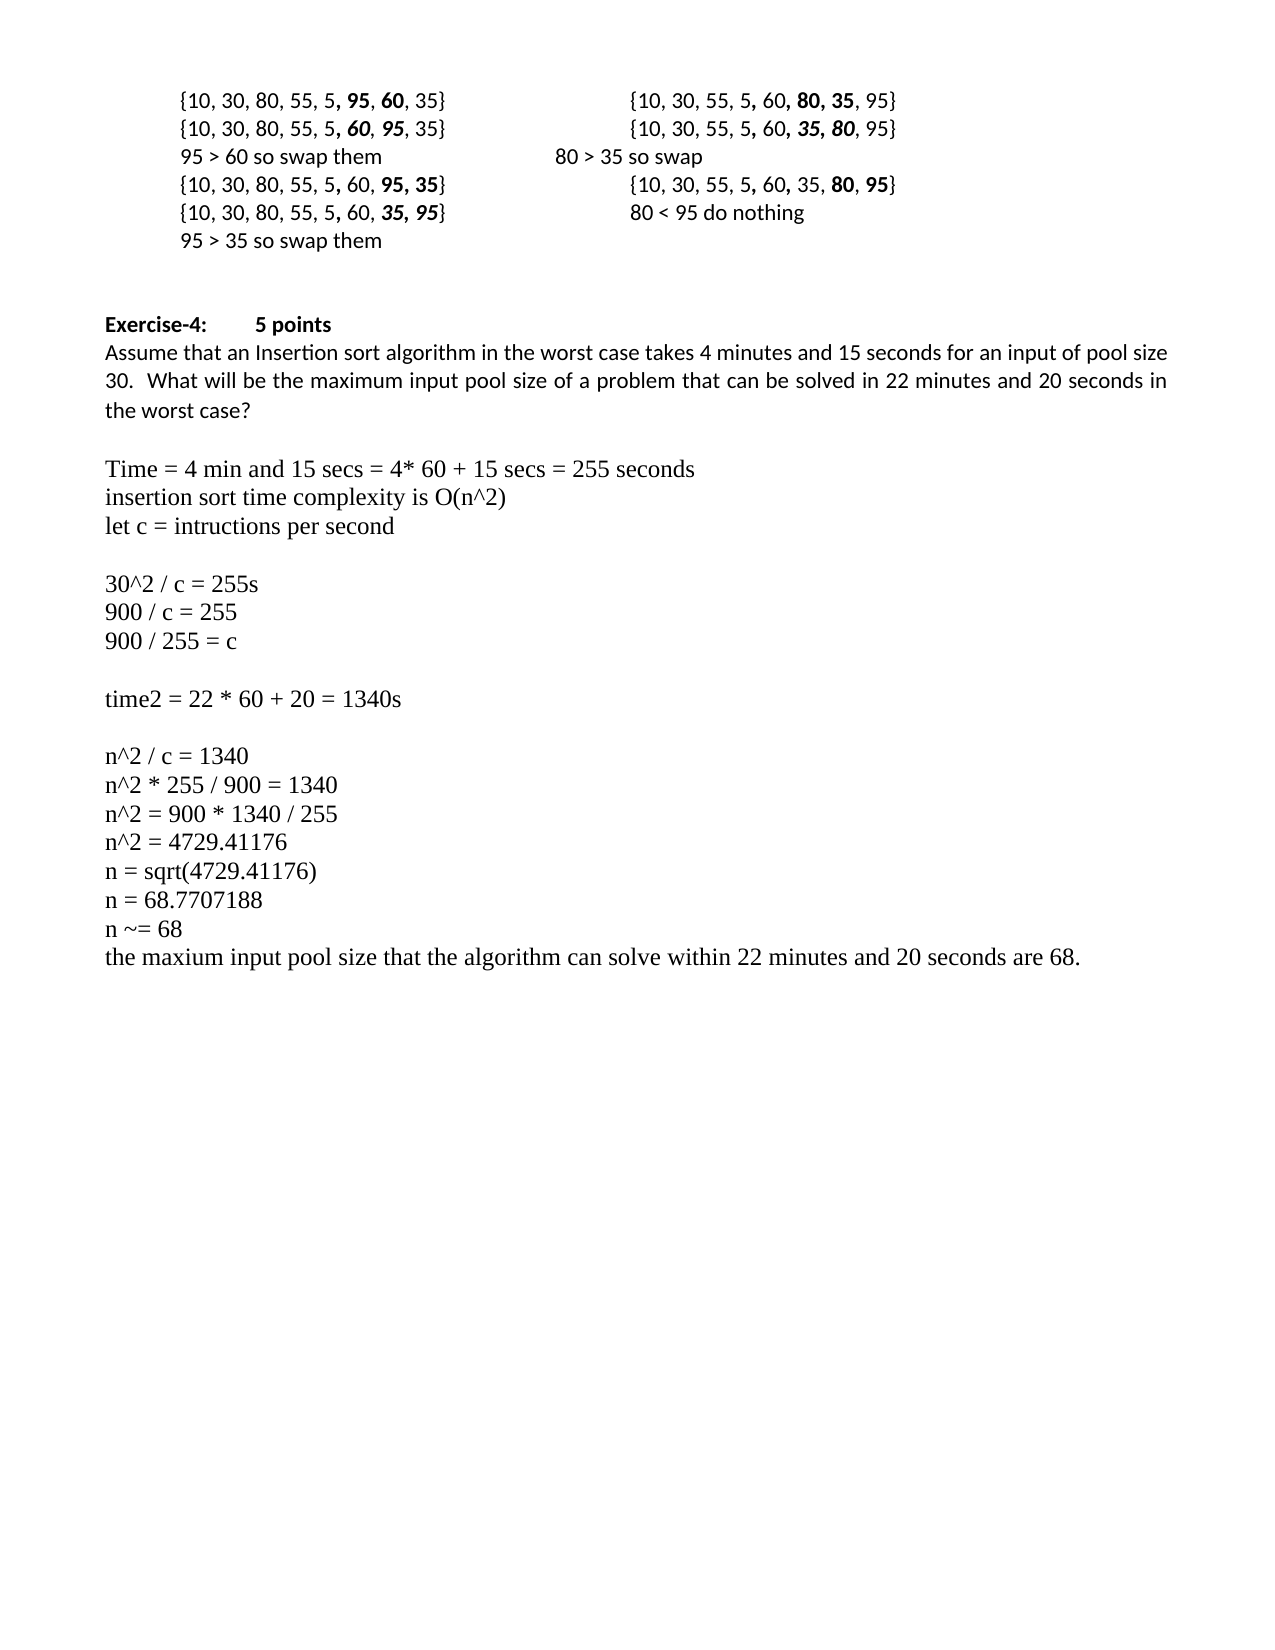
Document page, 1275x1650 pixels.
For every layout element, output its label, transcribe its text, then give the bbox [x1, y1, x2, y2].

text Assume that an Insertion sort algorithm in the worst case takes 4 minutes and 15 seconds for an input of pool size 30. What will be the maximum input pool size of a problem that can be solved in 22 minutes and 20 seconds in the worst case? [105, 338, 1170, 425]
text 900 / c = 255 [105, 597, 1170, 626]
text Time = 4 min and 15 secs = 4* 60 + 15 secs = 255 seconds [105, 454, 1170, 482]
text 95 > 35 so swap them [105, 226, 1170, 254]
text n^2 = 4729.41176 [105, 827, 1170, 856]
text n = sqrt(4729.41176) [105, 856, 1170, 885]
text {10, 30, 80, 55, 5, 60, 95, 35} {10, 30, 55, 5, 60, 35, 80, 95} [105, 114, 1170, 142]
text 30^2 / c = 255s [105, 569, 1170, 597]
text insertion sort time complexity is O(n^2) [105, 482, 1170, 511]
text n^2 / c = 1340 [105, 741, 1170, 770]
text the maxium input pool size that the algorithm can solve within 22 minutes and 20 seconds are 68. [105, 942, 1170, 971]
text n^2 = 900 * 1340 / 255 [105, 799, 1170, 827]
text time2 = 22 * 60 + 20 = 1340s [105, 684, 1170, 712]
text {10, 30, 80, 55, 5, 95, 60, 35} {10, 30, 55, 5, 60, 80, 35, 95} [105, 86, 1170, 114]
text n^2 * 255 / 900 = 1340 [105, 770, 1170, 799]
text 900 / 255 = c [105, 626, 1170, 655]
text 95 > 60 so swap them 80 > 35 so swap [105, 142, 1170, 170]
text {10, 30, 80, 55, 5, 60, 35, 95} 80 < 95 do nothing [105, 198, 1170, 226]
text n = 68.7707188 [105, 885, 1170, 914]
text n ~= 68 [105, 914, 1170, 942]
text {10, 30, 80, 55, 5, 60, 95, 35} {10, 30, 55, 5, 60, 35, 80, 95} [105, 170, 1170, 198]
text let c = intructions per second [105, 511, 1170, 540]
text Exercise-4: 5 points [105, 310, 1170, 338]
